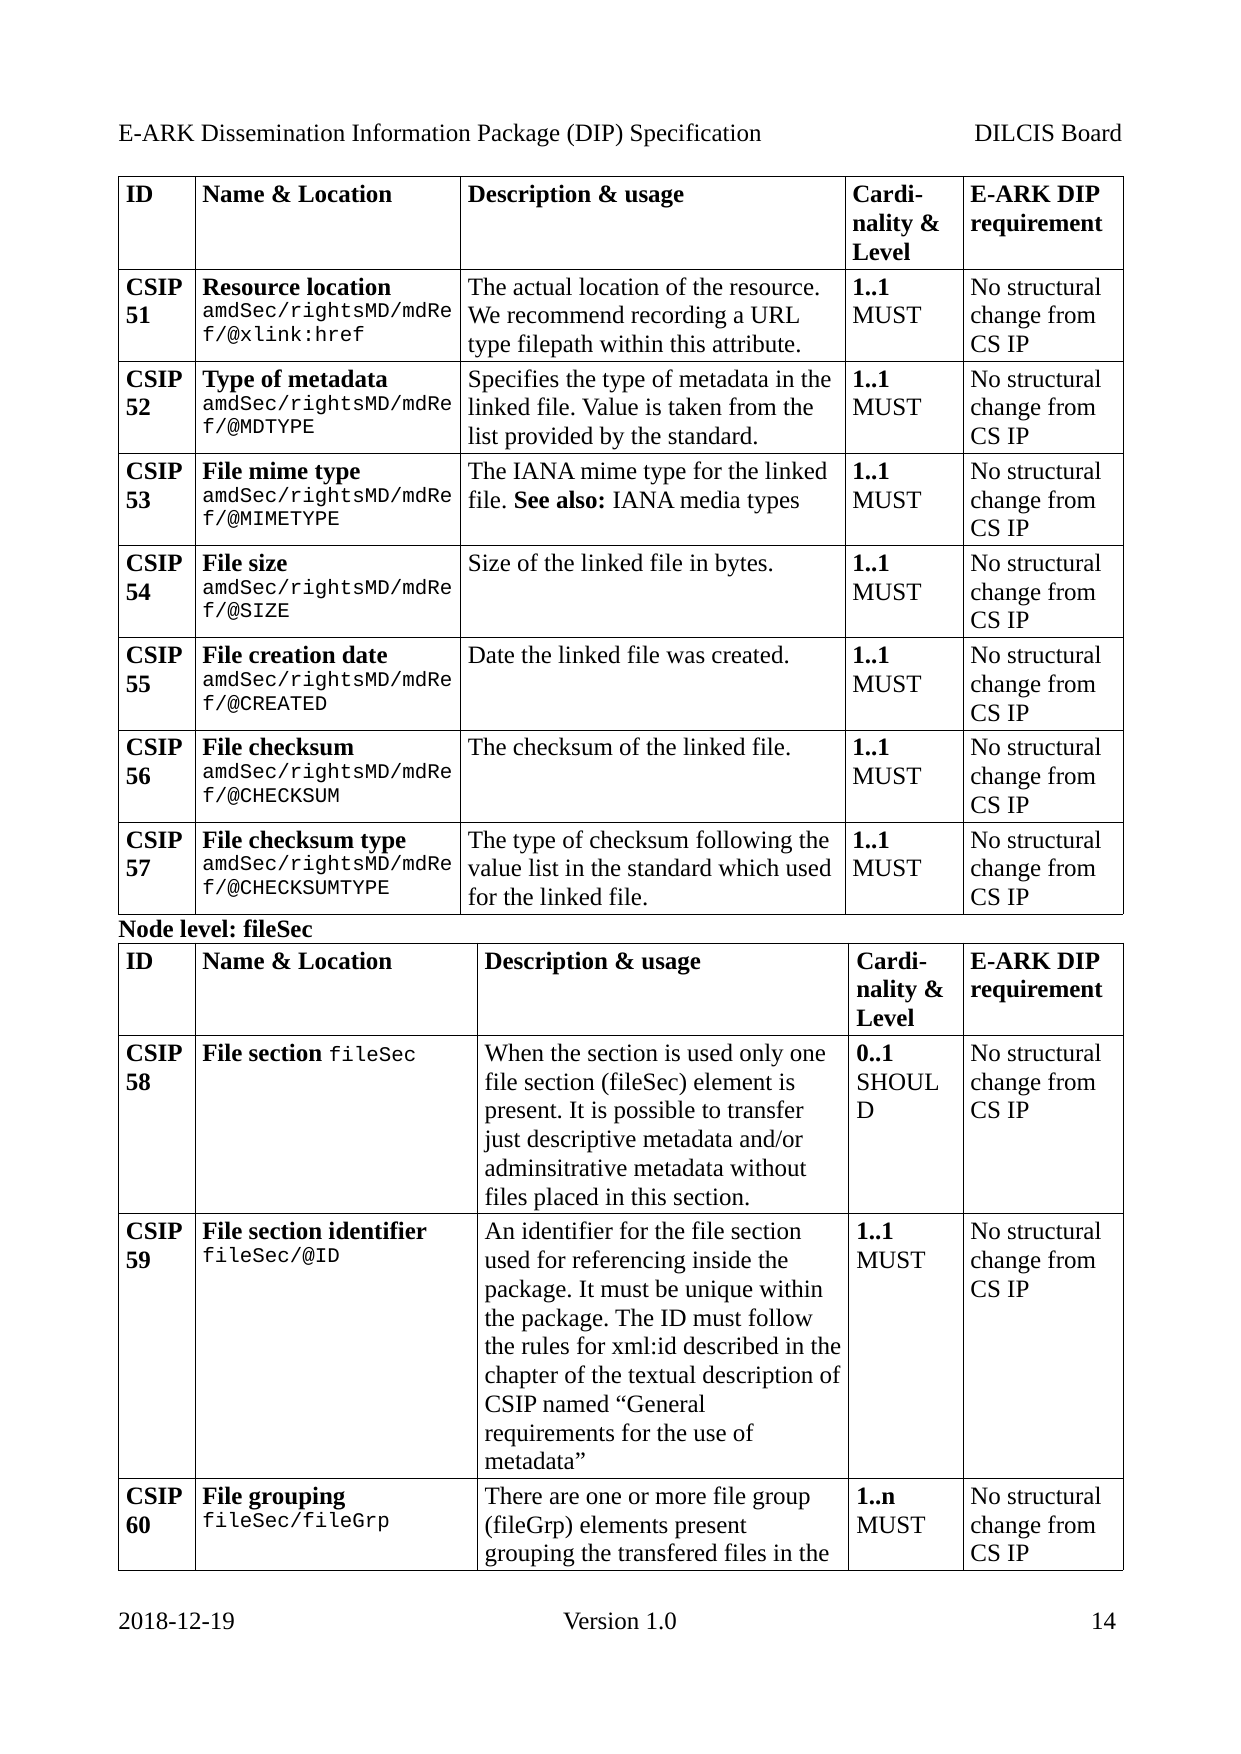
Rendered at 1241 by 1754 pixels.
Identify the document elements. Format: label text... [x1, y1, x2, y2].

table_cell The IANA mime type for the linked file. See also: IANA media types [461, 454, 845, 545]
table_cell No structural change from CS IP [964, 1214, 1123, 1478]
table_cell 1..1 MUST [846, 546, 963, 637]
table_cell File section fileSec [196, 1036, 477, 1213]
table_cell No structural change from CS IP [964, 546, 1123, 637]
table_cell CSIP60 [119, 1479, 195, 1570]
table_cell No structural change from CS IP [964, 362, 1123, 453]
table_cell The actual location of the resource. We recommend recording a URL type filepath within this attribute. [461, 270, 845, 361]
table_header Cardi­nality & Level [849, 944, 963, 1035]
table_cell Date the linked file was created. [461, 638, 845, 729]
table_cell 1..1 MUST [849, 1214, 963, 1478]
table_cell CSIP56 [119, 731, 195, 822]
table_cell Resource location amdSec/rightsMD/mdRef/@xlink:href [196, 270, 460, 361]
table_cell File mime type amdSec/rightsMD/mdRef/@MIMETYPE [196, 454, 460, 545]
table_cell CSIP55 [119, 638, 195, 729]
table_cell 0..1 SHOULD [849, 1036, 963, 1213]
table_cell 1..1 MUST [846, 638, 963, 729]
table_cell CSIP59 [119, 1214, 195, 1478]
table_cell No structural change from CS IP [964, 454, 1123, 545]
table_cell Type of metadata amdSec/rightsMD/mdRef/@MDTYPE [196, 362, 460, 453]
table_cell CSIP53 [119, 454, 195, 545]
table_cell An identifier for the file section used for referencing inside the package. It must be unique within the package. The ID must follow the rules for xml:id described in the chapter of the textual description of CSIP named “General requirements for the use of metadata” [478, 1214, 848, 1478]
table_cell 1..n MUST [849, 1479, 963, 1570]
table_cell No structural change from CS IP [964, 731, 1123, 822]
table_cell CSIP57 [119, 823, 195, 914]
text Node level: fileSec [118, 915, 1122, 943]
table_cell File creation date amdSec/rightsMD/mdRef/@CREATED [196, 638, 460, 729]
table_cell File grouping fileSec/fileGrp [196, 1479, 477, 1570]
table_cell CSIP51 [119, 270, 195, 361]
table_cell File size amdSec/rightsMD/mdRef/@SIZE [196, 546, 460, 637]
table_cell 1..1 MUST [846, 454, 963, 545]
table_cell No structural change from CS IP [964, 638, 1123, 729]
table_cell CSIP52 [119, 362, 195, 453]
table_cell CSIP54 [119, 546, 195, 637]
table_cell 1..1 MUST [846, 823, 963, 914]
table_cell The checksum of the linked file. [461, 731, 845, 822]
table_cell 1..1 MUST [846, 270, 963, 361]
table_cell Size of the linked file in bytes. [461, 546, 845, 637]
table_cell When the section is used only one file section (fileSec) element is present. It is possible to transfer just descriptive metadata and/or adminsitrative metadata without files placed in this section. [478, 1036, 848, 1213]
table_cell Specifies the type of metadata in the linked file. Value is taken from the list provided by the standard. [461, 362, 845, 453]
table_cell 1..1 MUST [846, 362, 963, 453]
table_cell 1..1 MUST [846, 731, 963, 822]
table_header Description & usage [461, 177, 845, 268]
table_header Cardi­nality & Level [846, 177, 963, 268]
table_header ID [119, 177, 195, 268]
table_header ID [119, 944, 195, 1035]
table_cell No structural change from CS IP [964, 823, 1123, 914]
table_cell File checksum amdSec/rightsMD/mdRef/@CHECKSUM [196, 731, 460, 822]
table_cell The type of checksum following the value list in the standard which used for the linked file. [461, 823, 845, 914]
table_cell No structural change from CS IP [964, 1479, 1123, 1570]
table_header E-ARK DIP require­ment [964, 177, 1123, 268]
table_cell CSIP58 [119, 1036, 195, 1213]
table_cell File checksum type amdSec/rightsMD/mdRef/@CHECKSUMTYPE [196, 823, 460, 914]
table_cell There are one or more file group (fileGrp) elements present grouping the transfered files in the [478, 1479, 848, 1570]
table_header Name & Location [196, 944, 477, 1035]
table_cell File section identifier fileSec/@ID [196, 1214, 477, 1478]
table_header Description & usage [478, 944, 848, 1035]
table_header Name & Location [196, 177, 460, 268]
table_cell No structural change from CS IP [964, 1036, 1123, 1213]
table_cell No structural change from CS IP [964, 270, 1123, 361]
table_header E-ARK DIP require­ment [964, 944, 1123, 1035]
